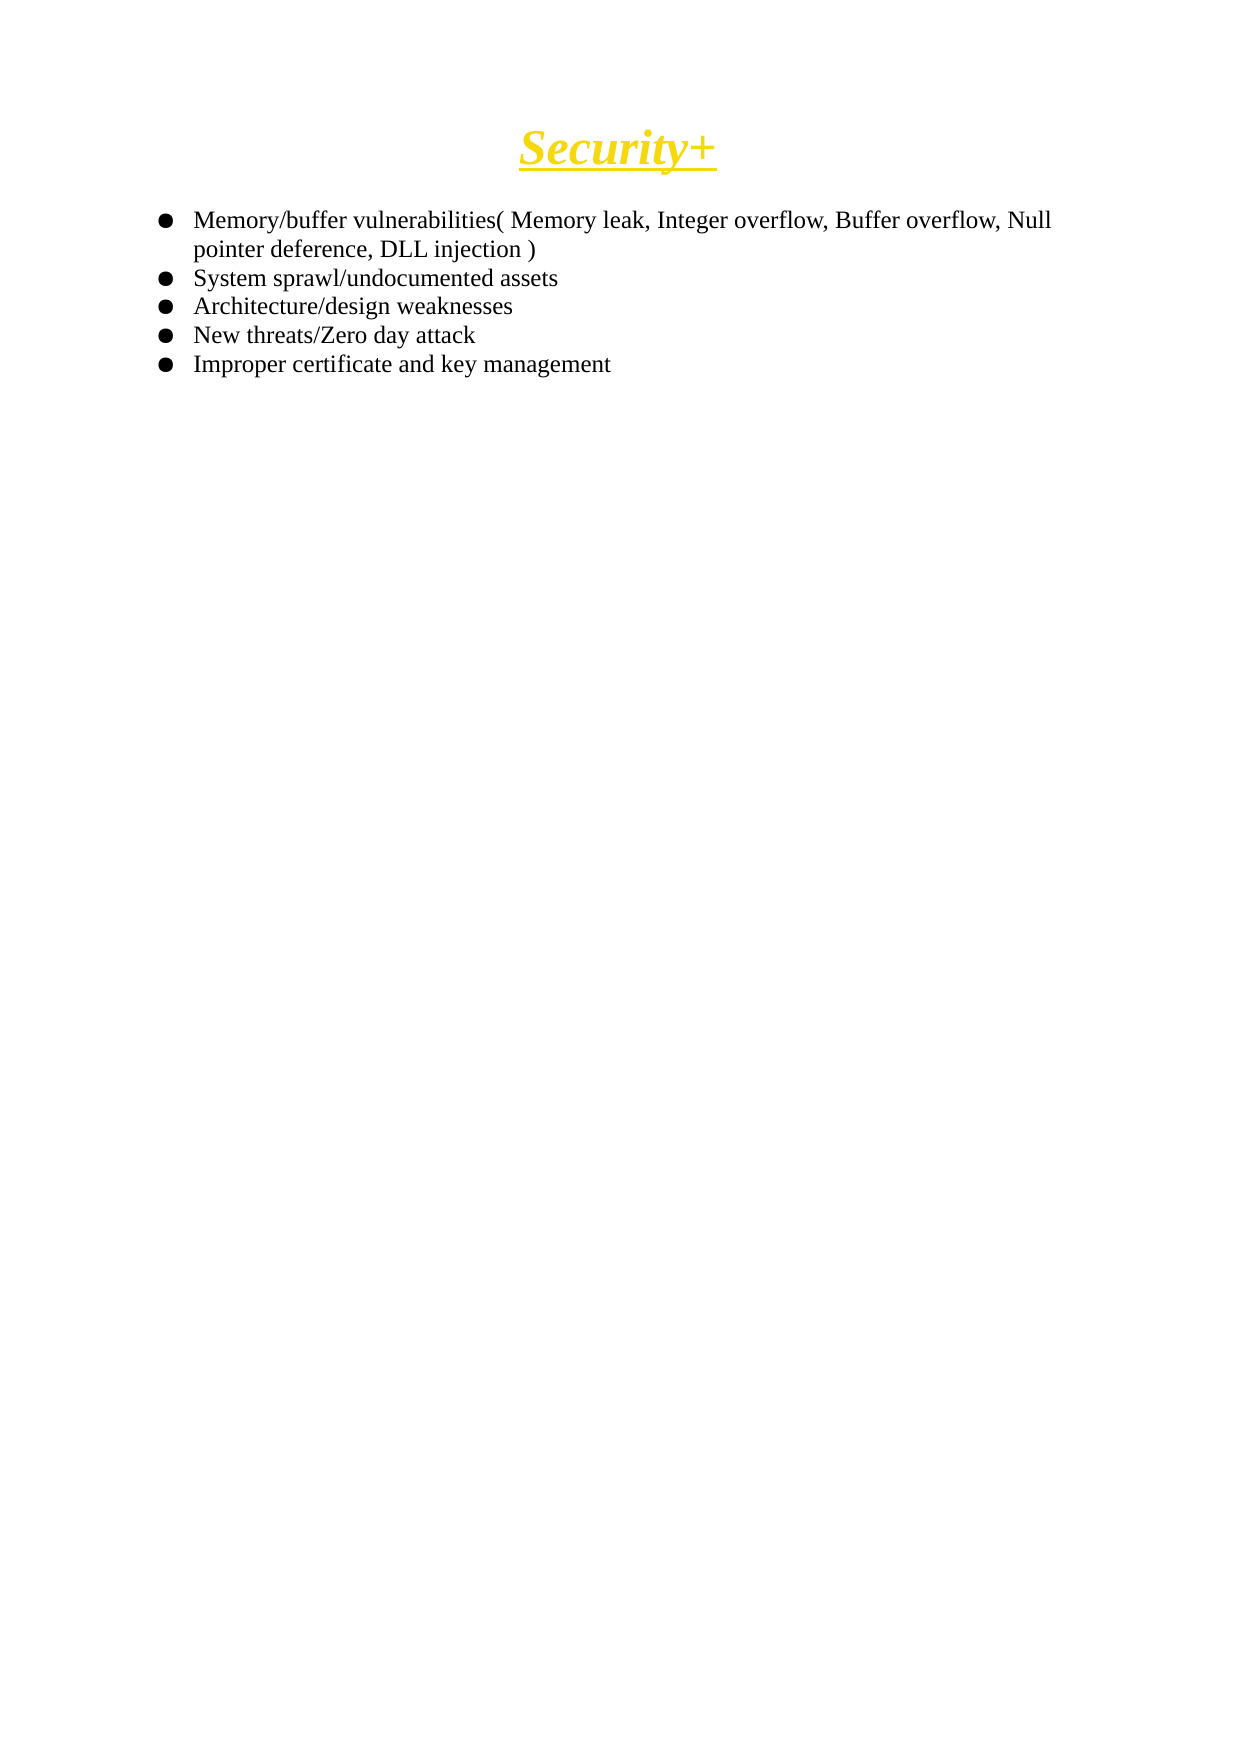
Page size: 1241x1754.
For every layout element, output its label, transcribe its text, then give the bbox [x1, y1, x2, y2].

list Improper certificate and key management [156, 349, 1122, 378]
list System sprawl/undocumented assets [156, 263, 1122, 291]
list Architecture/design weaknesses [156, 291, 1122, 320]
list Memory/buffer vulnerabilities( Memory leak, Integer overflow, Buffer overflow, Null pointer deference, DLL injection ) [156, 205, 1122, 263]
list New threats/Zero day attack [156, 320, 1122, 349]
